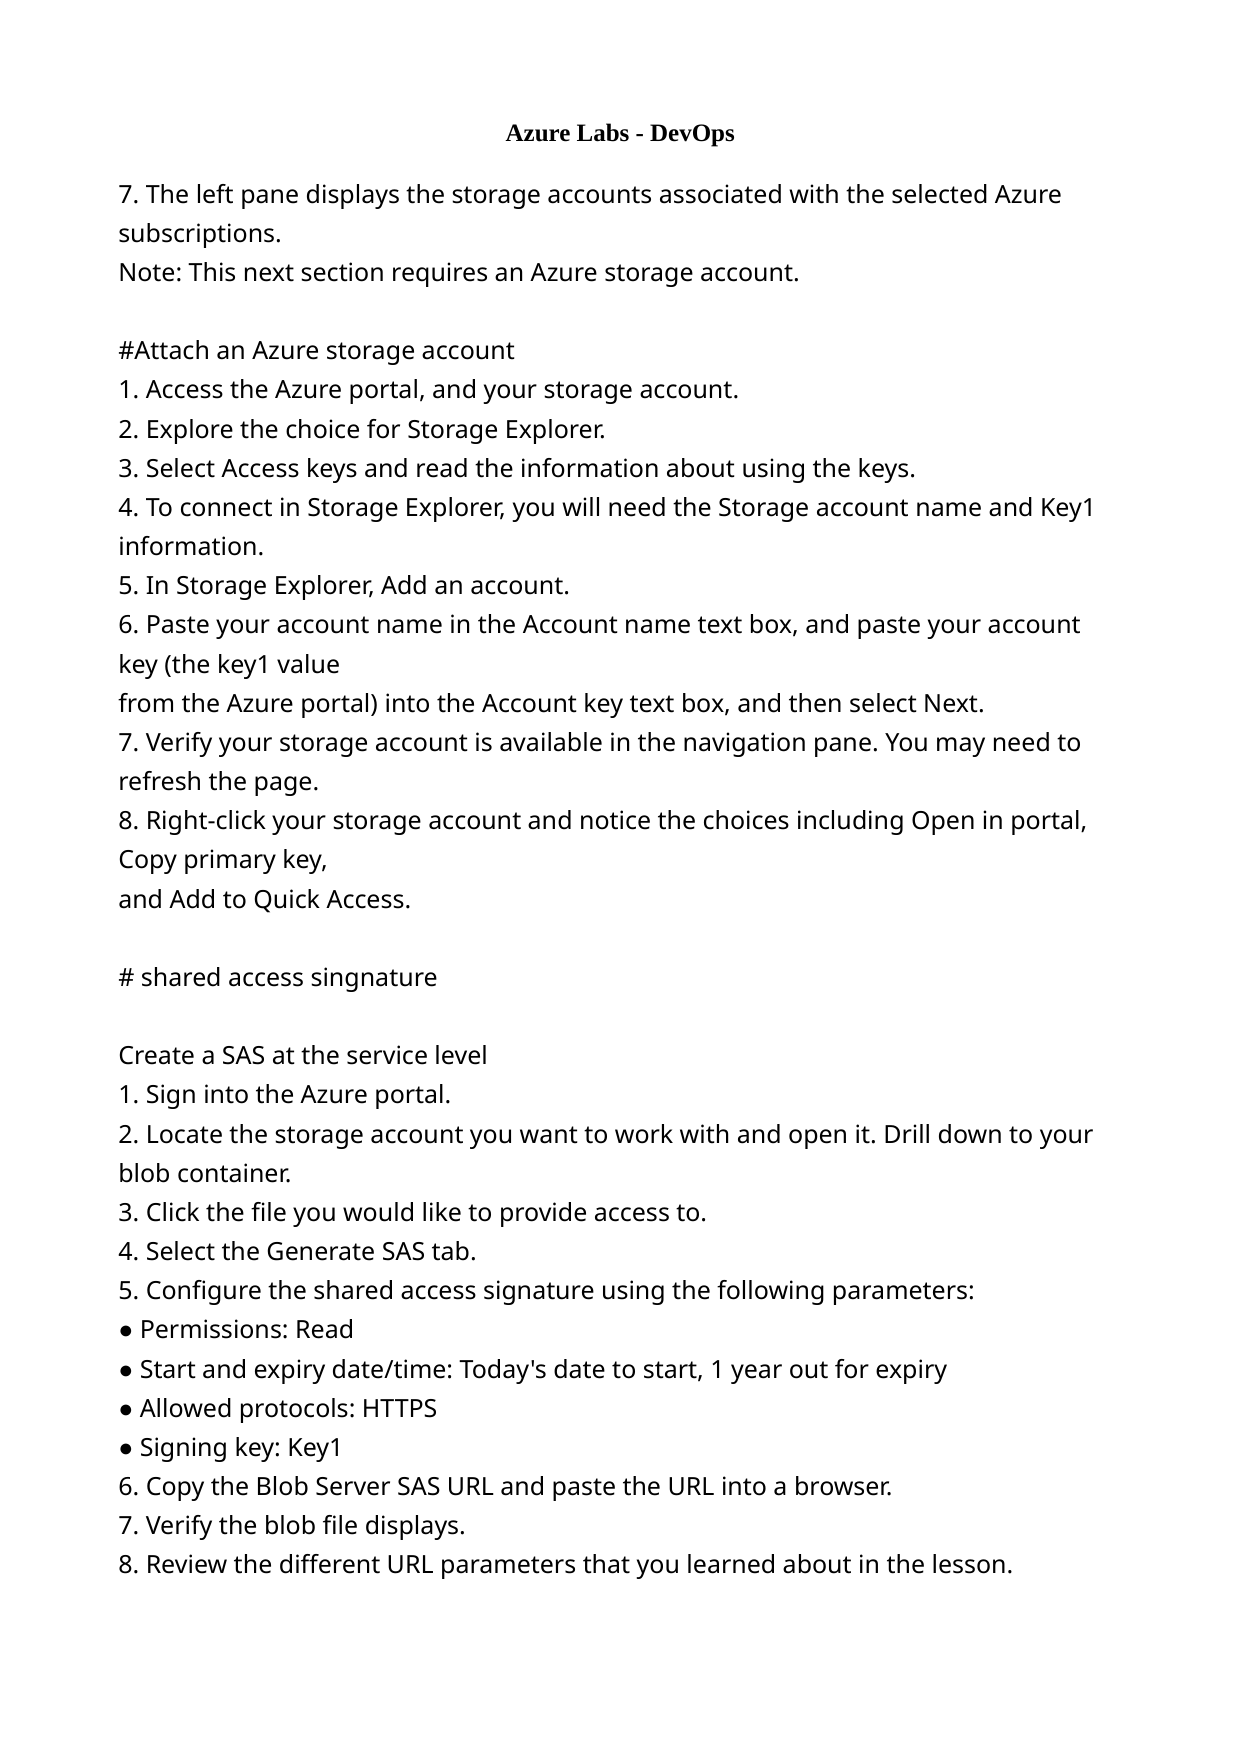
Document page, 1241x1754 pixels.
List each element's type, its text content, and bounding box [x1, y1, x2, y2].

text 8. Review the different URL parameters that you learned about in the lesson. [118, 1547, 1122, 1581]
text ● Start and expiry date/time: Today's date to start, 1 year out for expiry [118, 1351, 1122, 1385]
text 7. Verify the blob file displays. [118, 1508, 1122, 1542]
text # shared access singnature [118, 960, 1122, 994]
text ● Signing key: Key1 [118, 1430, 1122, 1464]
text 2. Explore the choice for Storage Explorer. [118, 411, 1122, 445]
text 3. Click the file you would like to provide access to. [118, 1195, 1122, 1229]
text 6. Paste your account name in the Account name text box, and paste your account key (the key1 value [118, 607, 1122, 680]
text 8. Right-click your storage account and notice the choices including Open in portal, Copy primary key, [118, 803, 1122, 876]
text 1. Access the Azure portal, and your storage account. [118, 372, 1122, 406]
text 7. Verify your storage account is available in the navigation pane. You may need to refresh the page. [118, 725, 1122, 798]
text 5. In Storage Explorer, Add an account. [118, 568, 1122, 602]
text 3. Select Access keys and read the information about using the keys. [118, 451, 1122, 484]
text Note: This next section requires an Azure storage account. [118, 255, 1122, 289]
text 4. Select the Generate SAS tab. [118, 1234, 1122, 1268]
text 7. The left pane displays the storage accounts associated with the selected Azure subscriptions. [118, 176, 1122, 249]
text #Attach an Azure storage account [118, 333, 1122, 367]
text ● Allowed protocols: HTTPS [118, 1391, 1122, 1424]
text and Add to Quick Access. [118, 881, 1122, 915]
text Create a SAS at the service level [118, 1038, 1122, 1072]
text 4. To connect in Storage Explorer, you will need the Storage account name and Key1 information. [118, 490, 1122, 563]
text 5. Configure the shared access signature using the following parameters: [118, 1273, 1122, 1307]
text 2. Locate the storage account you want to work with and open it. Drill down to your blob container. [118, 1116, 1122, 1189]
text ● Permissions: Read [118, 1312, 1122, 1346]
text 1. Sign into the Azure portal. [118, 1077, 1122, 1111]
text 6. Copy the Blob Server SAS URL and paste the URL into a browser. [118, 1469, 1122, 1503]
text from the Azure portal) into the Account key text box, and then select Next. [118, 686, 1122, 719]
